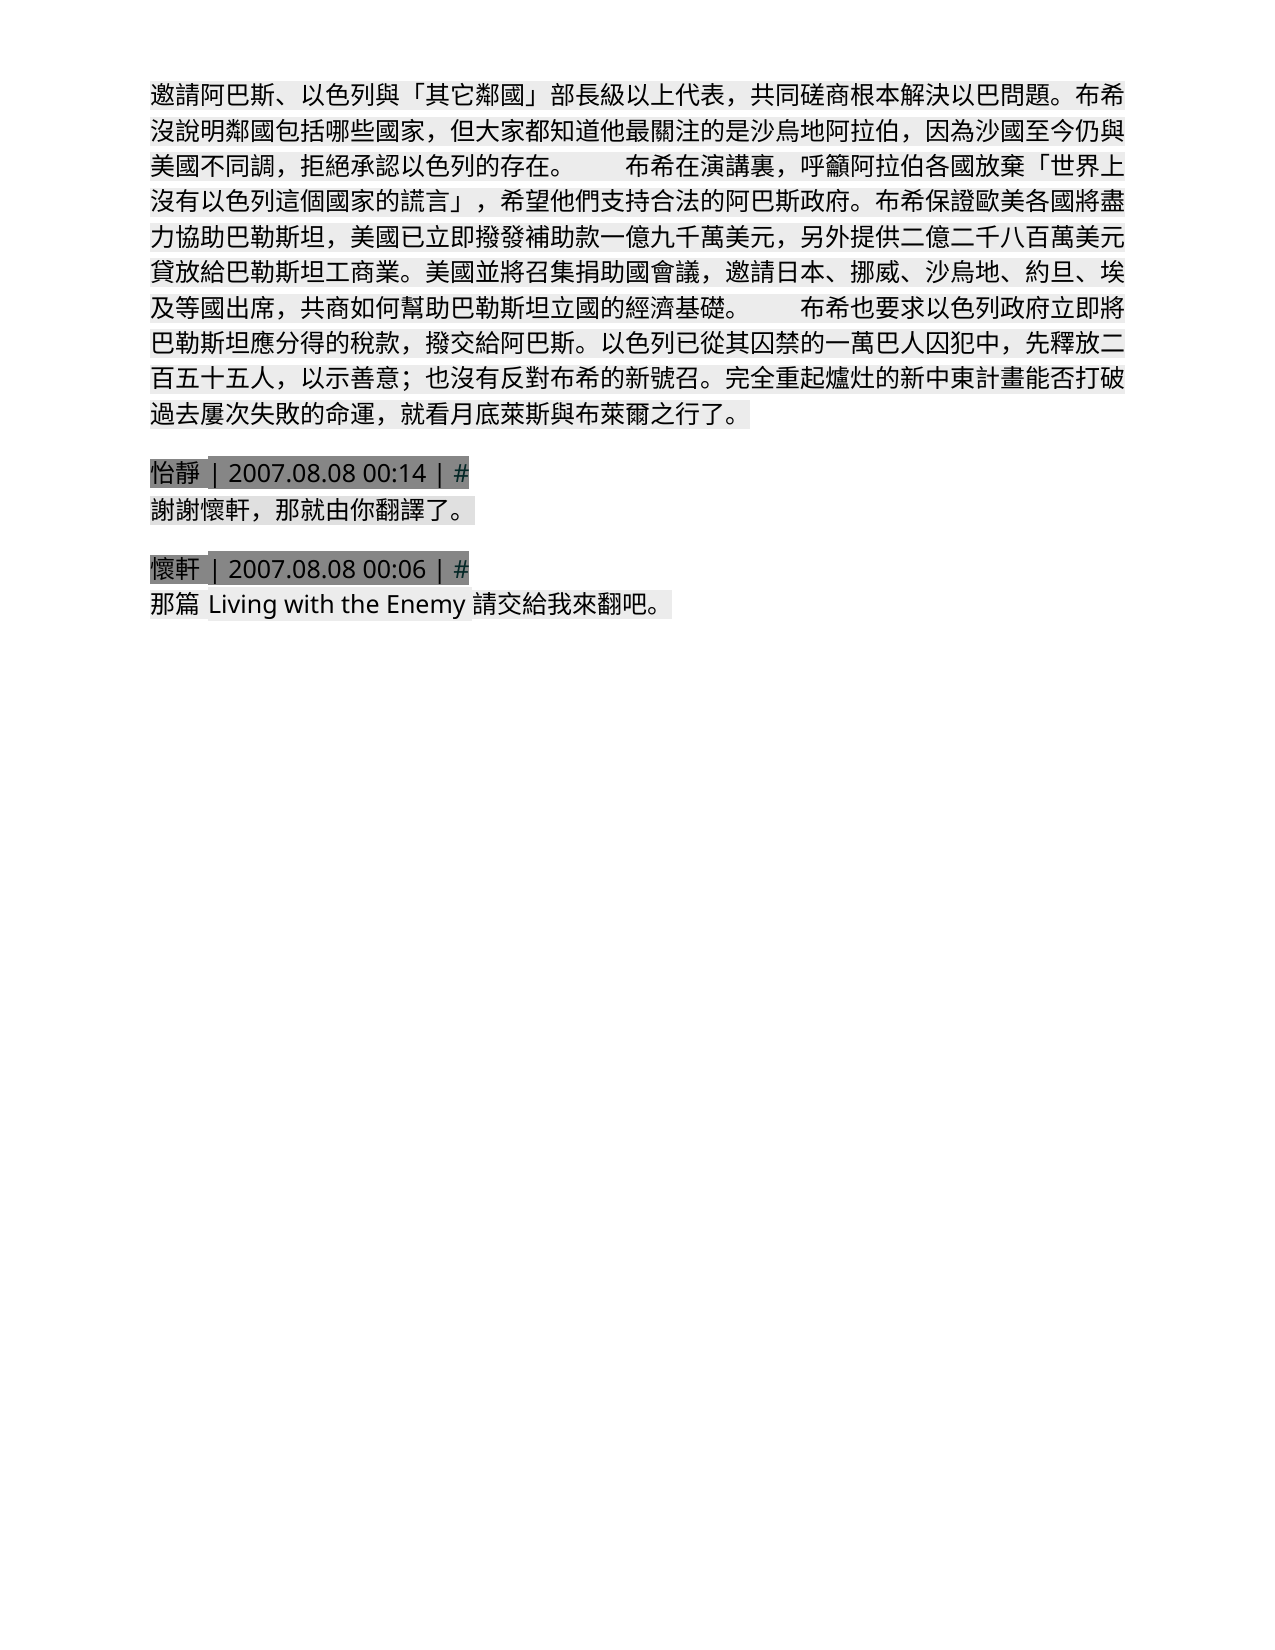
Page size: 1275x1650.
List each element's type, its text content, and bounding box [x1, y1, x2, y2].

text 那篇 Living with the Enemy 請交給我來翻吧。 [150, 585, 1125, 621]
text 怡靜 | 2007.08.08 00:14 | # [150, 454, 1125, 489]
text 【陸以正】 每周寫專欄，偶而會抱怨國內媒體漏掉某條國際新聞。上星期台灣各報接連漏掉了兩條消息，卻因為都牽涉到沒完沒了的巴勒斯坦問題，情有可原。連《紐約時報》也後知後覺，事過兩天才有報導。《華盛頓郵報》更只短短數百字，看來都是受了以巴糾紛「新聞疲勞症」之害。 第一則是七月十六日下午，布希總統鄭重其事地在白宮大廳發表重要演說，宣布他「全新的」中東政策。開場白首先表明，五年前在玫瑰花園演講時，他是第一位提出巴勒斯坦應獨立建國的美國總統。美國願見「兩個民主國家｜以色列與巴勒斯坦｜和平又安全地共存共榮。」（Two democratic states - Israel and Palestine - living side by side in peace and security.） 這番話暗示：美國在半世紀多來的中東糾紛裏，一直偏袒以色列，縱容以軍在約旦河西岸為所欲為的立場，面臨真正調整的時刻了。若在平時，強大的「猶太遊說團」（the Jewish lobby）會立即動員它麾下成千上百的民間團體、參眾兩院議員、華爾街金融鉅子與各地傳播媒體，用各種理由反對。然而這次卻毫無動靜，令人詫異。 第二則漏網新聞更有趣，布希演講的前一天即七月十五日，裴瑞斯（Shimon Perez）正式就任以色列總統，任期七年。讀者或許聽過此人姓名，卻不會想到再過十天即八月二日，他就滿八十四歲；總統任滿時將是九十一歲高齡。相形之下，從前西德總理艾德諾（KonradA denauer, 1896 - 1967）創立基督民主黨（CDU），人稱「老頭子」（der Alte），卸任總理時也只六十七歲。 猶太人不是傻瓜，為何單院制的以色列國會（Knesset）在六月十三日選出裴瑞斯為總統呢？我想最重要的原因就是配合布希的新中東政策，希望在層層死結的以巴糾紛裏，找出一條可以前進的道路。 出生於波蘭的裴瑞斯是位傳奇人物，在以色列政壇打滾六十五年；一九五九年進入國會，當選總統後才辭去議員職務。這些年來，以色列多次更換內閣，他在其中十二個內閣裏歷任新聞、交通、財政、外交或國防部長等職，代理過一次內閣總理，然後又做過兩屆閣揆。當選總統之前，他仍是副總理兼區域經濟發展部長。 一九九四年，裴瑞斯以外長身分，秘密和巴勒斯坦領袖阿拉法特在挪威奧斯陸進行談判。時任總理的拉賓事先並不知情，發覺之後，拉賓聽任他繼續談判，若失敗則可矢口否認。所以達成和平協議（the Oslo Accords）後，三人共同獲得諾貝爾和平獎。 以色列有十幾個政黨，裴瑞斯換過五個政黨，先後擔任過工黨（A voda或稱Labor）與左翼聯合陣線（the Alignment）的領袖。這次競選總統，則由佔國會最多數席次的前進黨（Kadima）提名，依照以國憲法，由全體一百廿名國會議員記名投票；而第一輪裴瑞斯只獲得五十八票，到第二輪才以八十六票當選。他的勝利顯示以色列朝野也瞭解，目前以巴間僵持不下的局面，必需有像裴瑞斯這樣的溫和人物，才能獲得巴勒斯坦人信任，給和平一線希望。 自從「六日戰爭」大勝後，以色列倚仗無堅不摧的軍事力量，佔領整個約旦河西岸與迦薩走廊，對世居當地的巴勒斯坦人進出設下種種限制。引起巴人反感最深的，是以國政府十幾年來持續在佔領區內建造村落，收容俄國來的新猶太移民；又藉防堵炸彈自殺客為詞，豎起兩公尺半高的圍牆，不斷蠶食巴人世代祖居的地區。裴瑞斯認同以色列應有正當防衛的權利，但他對擴張猶太人居住地區，卻不無微詞。 今日的巴勒斯坦基本上形同兩國：二○○五年，急進的「哈瑪斯」（Hamas，原意為伊斯蘭抵抗運動)雖有恐怖行為前科，靠選票成為巴勒斯坦自治議會最大黨，符合民主原則，使美國啞口無言，只能以停撥援助款為抵制。哈瑪斯幕後有伊朗與敘利亞支持，獨佔迦薩走廊沃土。而領導「法塔」（Fatah，意為巴勒斯坦全國解放運動）的巴勒斯坦自治政府主席阿巴斯，雖然代表世界各國都承認的巴勒斯坦臨時政府，卻侷處約旦河西岸，號令難出大門。 布希總統宣示的新政策，用意在迫使巴人在法塔與哈瑪斯之間做出選擇。他最重的一句話是：「巴勒斯坦人民必須決定自己的未來，他們要溫和與希望呢，還是恐怖與死亡？」而為達成共識，萊斯國務卿月底將啣命前往中東，配合剛就任「四方代表」的英國前首相布萊爾，主持一項國際會議，邀請阿巴斯、以色列與「其它鄰國」部長級以上代表，共同磋商根本解決以巴問題。布希沒說明鄰國包括哪些國家，但大家都知道他最關注的是沙烏地阿拉伯，因為沙國至今仍與美國不同調，拒絕承認以色列的存在。 布希在演講裏，呼籲阿拉伯各國放棄「世界上沒有以色列這個國家的謊言」，希望他們支持合法的阿巴斯政府。布希保證歐美各國將盡力協助巴勒斯坦，美國已立即撥發補助款一億九千萬美元，另外提供二億二千八百萬美元貸放給巴勒斯坦工商業。美國並將召集捐助國會議，邀請日本、挪威、沙烏地、約旦、埃及等國出席，共商如何幫助巴勒斯坦立國的經濟基礎。 布希也要求以色列政府立即將巴勒斯坦應分得的稅款，撥交給阿巴斯。以色列已從其囚禁的一萬巴人囚犯中，先釋放二百五十五人，以示善意；也沒有反對布希的新號召。完全重起爐灶的新中東計畫能否打破過去屢次失敗的命運，就看月底萊斯與布萊爾之行了。 [150, 75, 1125, 429]
text 謝謝懷軒，那就由你翻譯了。 [150, 489, 1125, 525]
text 懷軒 | 2007.08.08 00:06 | # [150, 550, 1125, 585]
